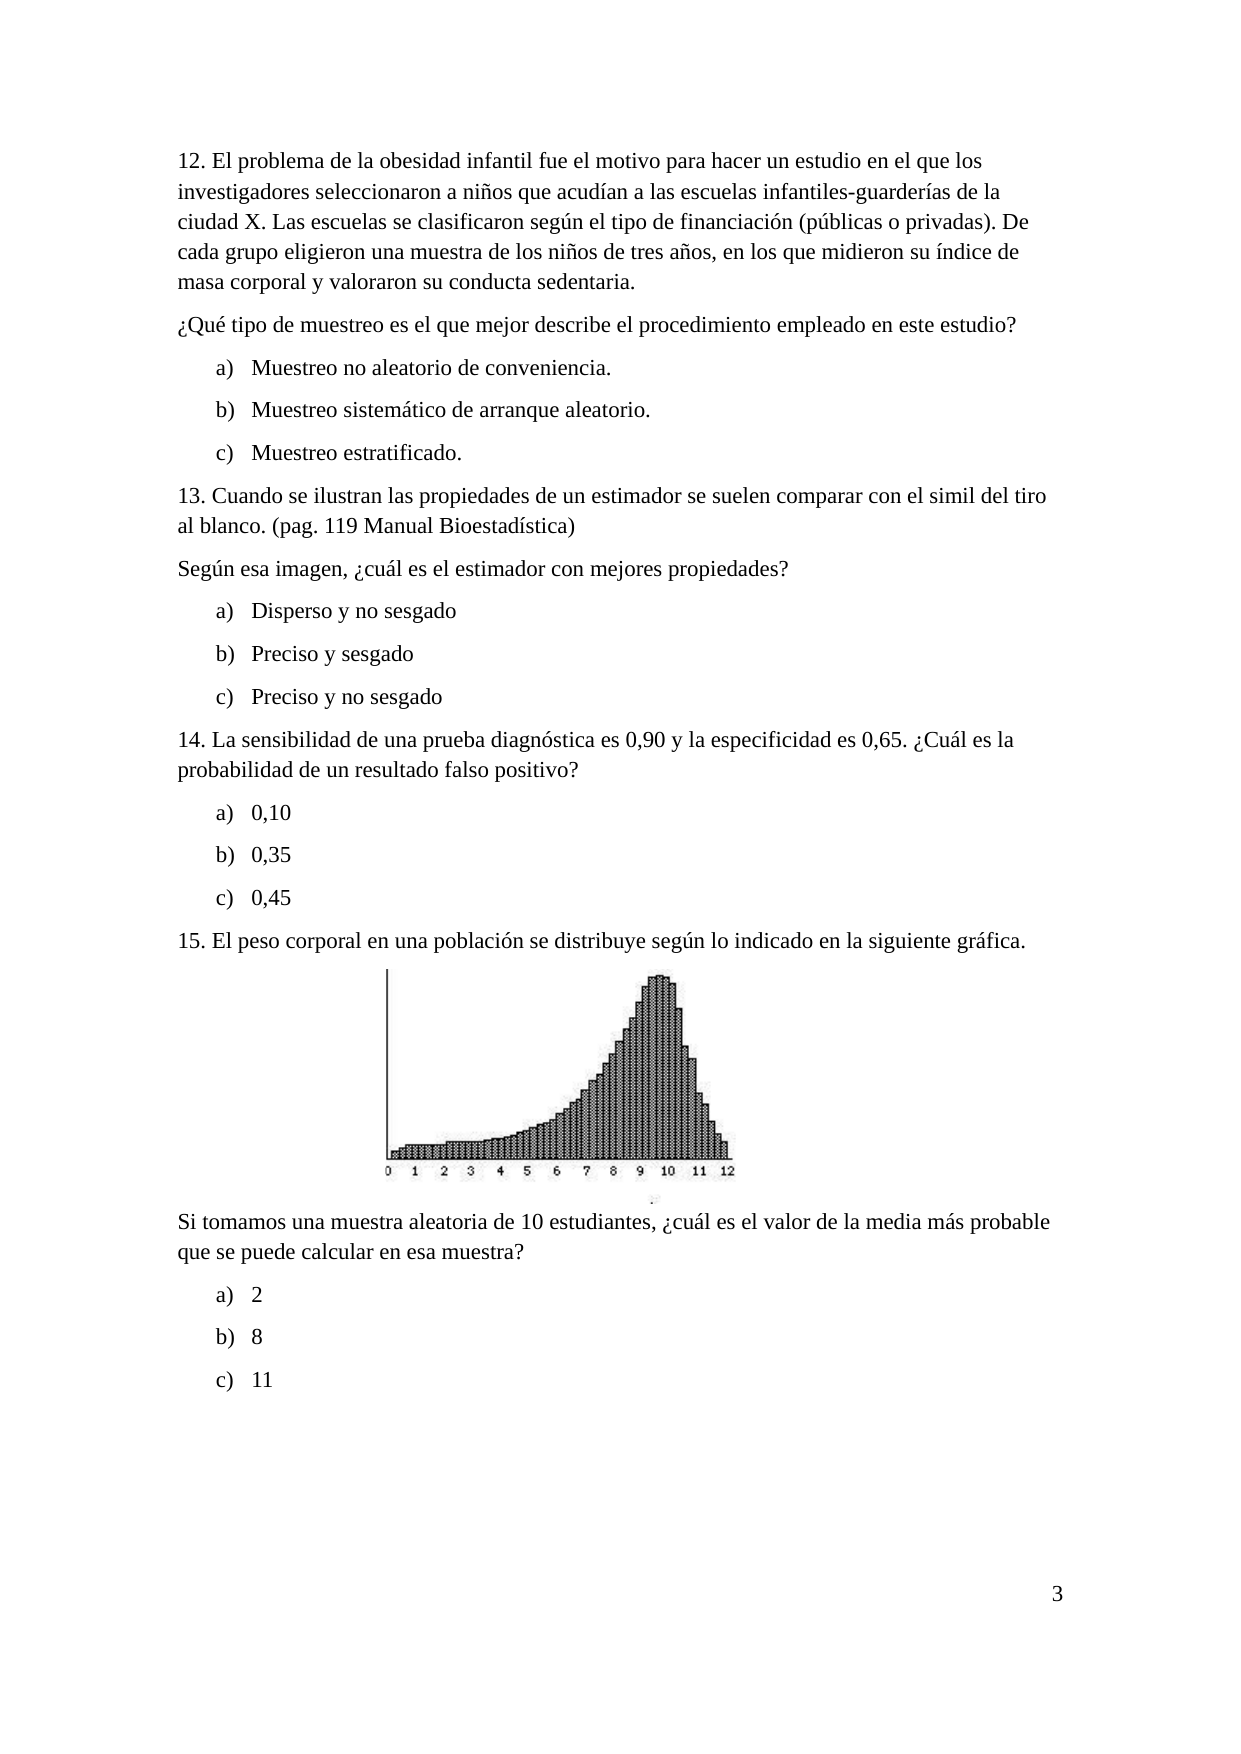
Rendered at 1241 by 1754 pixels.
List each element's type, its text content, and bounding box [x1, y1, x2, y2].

text ¿Qué tipo de muestreo es el que mejor describe el procedimiento empleado en este estudio? [177, 311, 1063, 337]
list 11 [207, 1366, 1063, 1392]
list Muestreo sistemático de arranque aleatorio. [207, 397, 1063, 423]
list Disperso y no sesgado [207, 598, 1063, 624]
list Muestreo no aleatorio de conveniencia. [207, 354, 1063, 380]
list Muestreo estratificado. [207, 439, 1063, 466]
picture [385, 969, 855, 1204]
text 14. La sensibilidad de una prueba diagnóstica es 0,90 y la especificidad es 0,65. ¿Cuál es la probabilidad de un resultado falso positivo? [177, 726, 1063, 782]
list Preciso y no sesgado [207, 683, 1063, 709]
text 13. Cuando se ilustran las propiedades de un estimador se suelen comparar con el simil del tiro al blanco. (pag. 119 Manual Bioestadística) [177, 482, 1063, 538]
list 0,35 [207, 841, 1063, 868]
list 0,45 [207, 884, 1063, 910]
list 0,10 [207, 799, 1063, 825]
list 8 [207, 1323, 1063, 1350]
list 2 [207, 1281, 1063, 1307]
text Según esa imagen, ¿cuál es el estimador con mejores propiedades? [177, 555, 1063, 581]
text 12. El problema de la obesidad infantil fue el motivo para hacer un estudio en el que los investigadores seleccionaron a niños que acudían a las escuelas infantiles-guarderías de la ciudad X. Las escuelas se clasificaron según el tipo de financiación (públicas o privadas). De cada grupo eligieron una muestra de los niños de tres años, en los que midieron su índice de masa corporal y valoraron su conducta sedentaria. [177, 148, 1063, 295]
text Si tomamos una muestra aleatoria de 10 estudiantes, ¿cuál es el valor de la media más probable que se puede calcular en esa muestra? [177, 969, 1063, 1264]
list Preciso y sesgado [207, 640, 1063, 667]
text 15. El peso corporal en una población se distribuye según lo indicado en la siguiente gráfica. [177, 927, 1063, 953]
